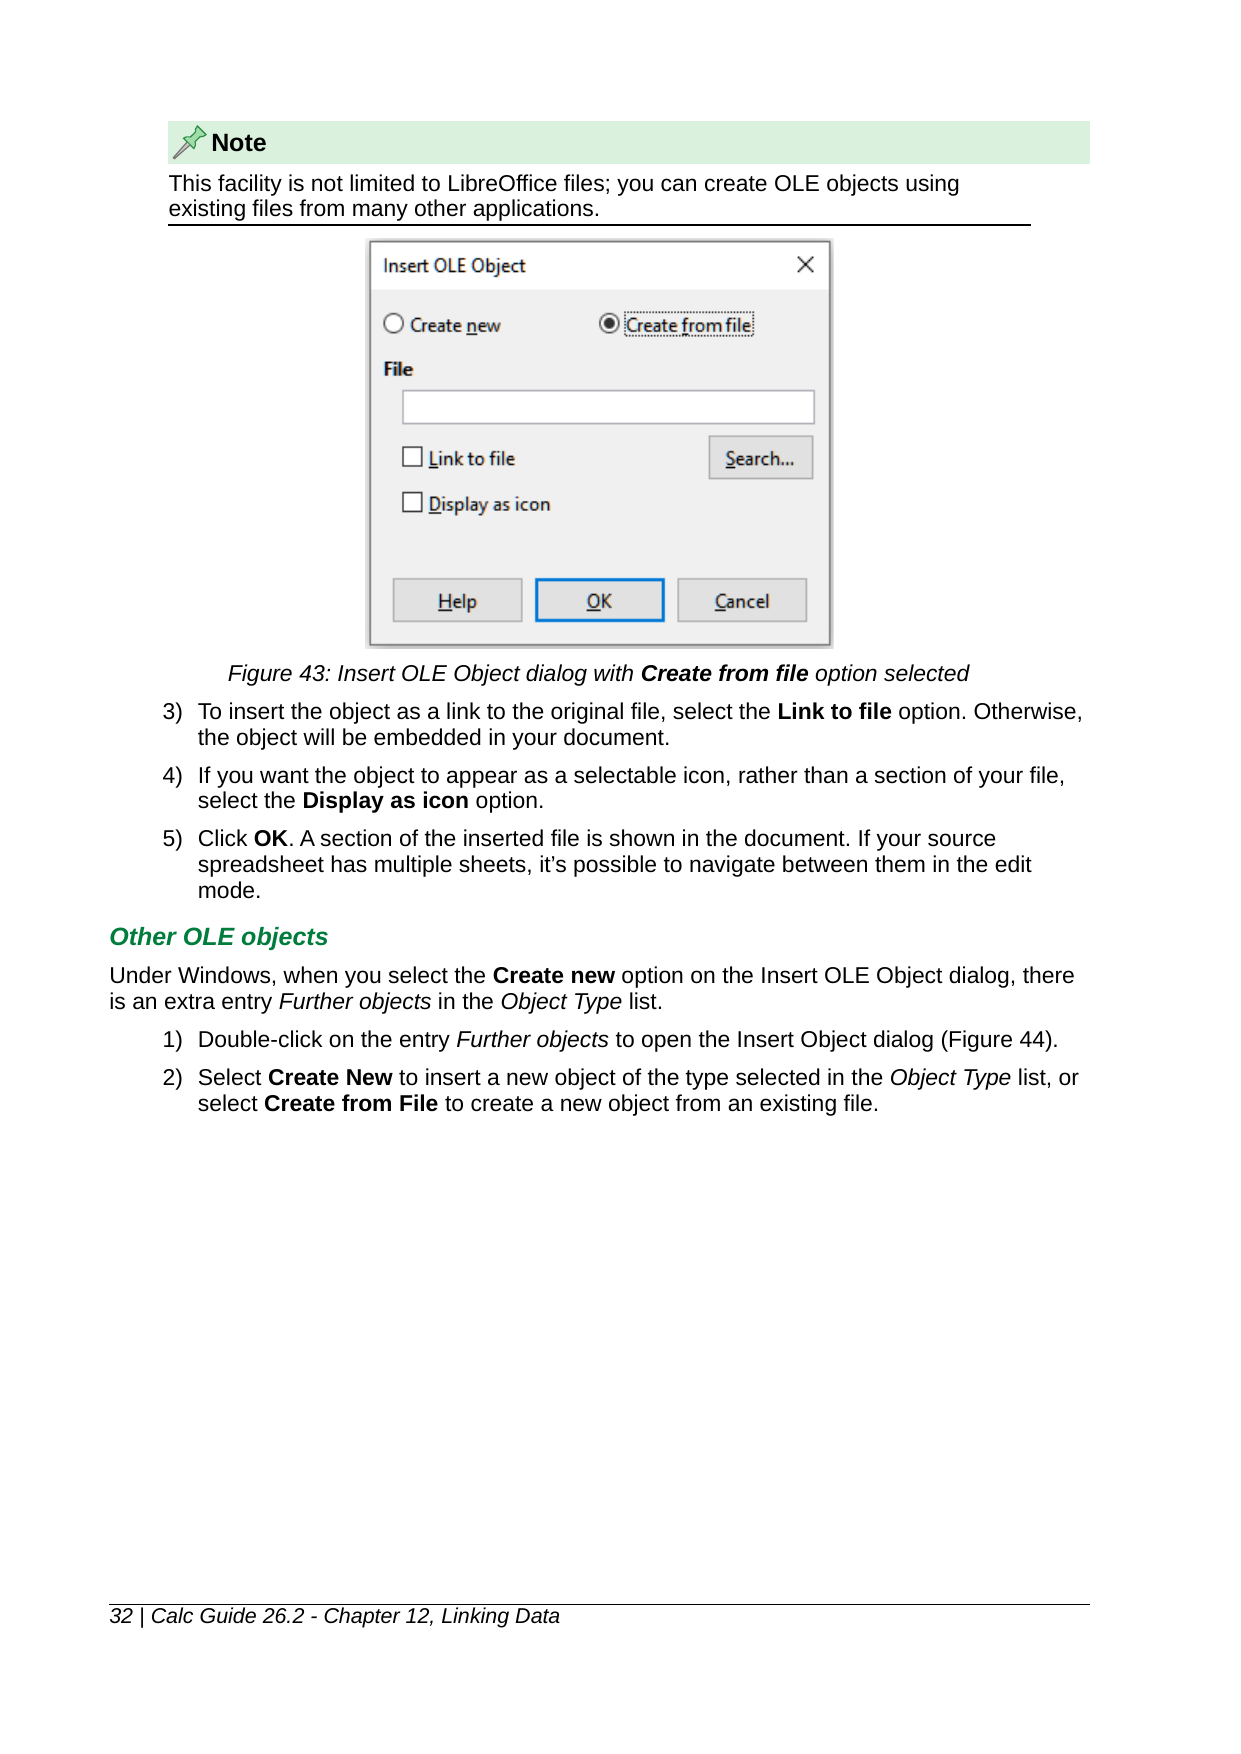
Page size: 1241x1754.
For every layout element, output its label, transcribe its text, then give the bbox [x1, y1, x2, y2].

picture [365, 238, 834, 649]
list To insert the object as a link to the original file, select the Link to file option. Otherwise, the object will be embedded in your document. [183, 699, 1090, 750]
list Double-click on the entry Further objects to open the Insert Object dialog (Figure 44). [183, 1027, 1090, 1052]
list Under Windows, when you select the Create new option on the Insert OLE Object dialog, there is an extra entry Further objects in the Object Type list. [109, 963, 1090, 1014]
list If you want the object to appear as a selectable icon, rather than a section of your file, select the Display as icon option. [183, 762, 1090, 814]
list Click OK. A section of the inserted file is shown in the document. If your source spreadsheet has multiple sheets, it’s possible to navigate between them in the edit mode. [183, 826, 1090, 903]
subtitle Note [168, 121, 1090, 164]
text Figure 43: Insert OLE Object dialog with Create from file option selected [228, 661, 971, 686]
list Select Create New to insert a new object of the type selected in the Object Type list, or select Create from File to create a new object from an existing file. [183, 1065, 1090, 1116]
subtitle Other OLE objects [109, 922, 1090, 950]
text This facility is not limited to LibreOffice files; you can create OLE objects using existing files from many other applications. [168, 170, 1031, 224]
